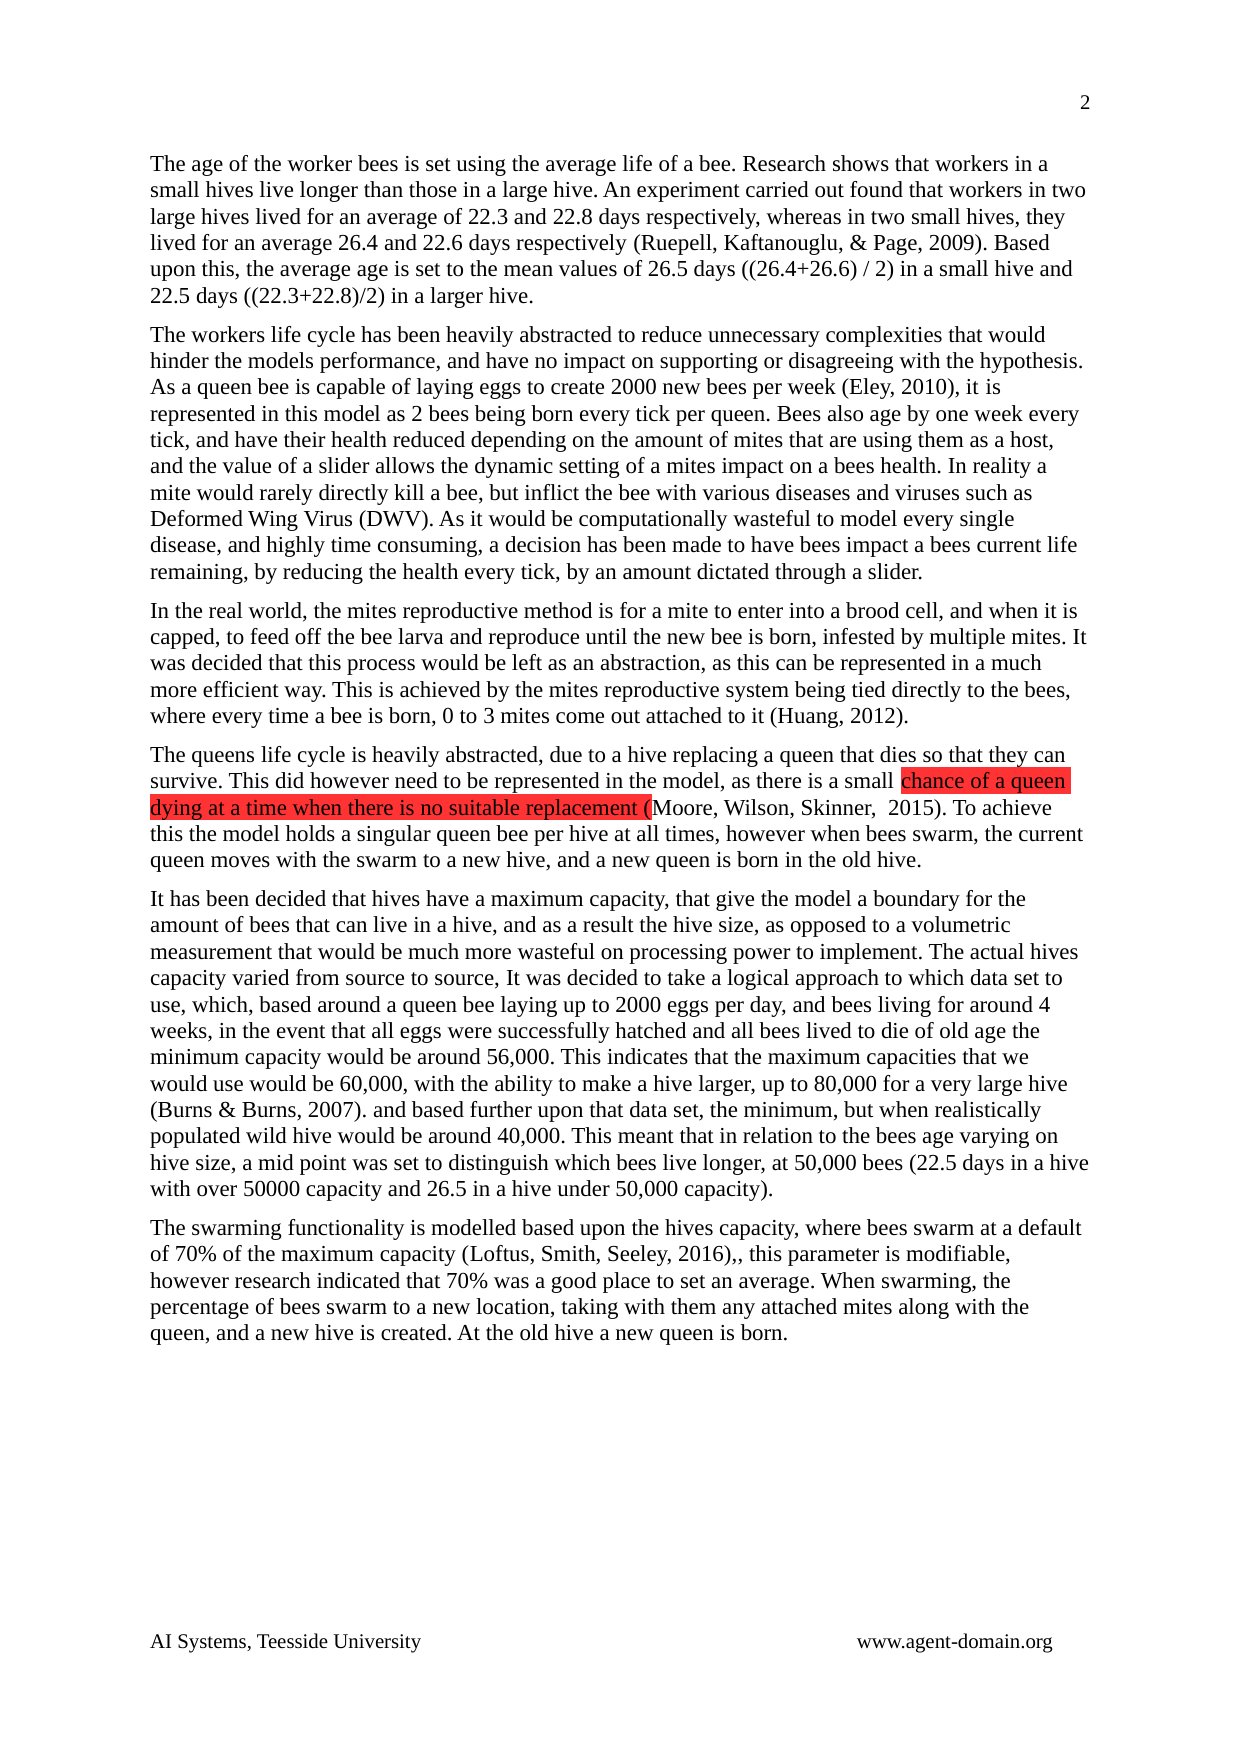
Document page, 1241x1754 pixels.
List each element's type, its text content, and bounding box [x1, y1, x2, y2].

text The swarming functionality is modelled based upon the hives capacity, where bees swarm at a default of 70% of the maximum capacity (Loftus, Smith, Seeley, 2016),, this parameter is modifiable, however research indicated that 70% was a good place to set an average. When swarming, the percentage of bees swarm to a new location, taking with them any attached mites along with the queen, and a new hive is created. At the old hive a new queen is born. [150, 1214, 1090, 1346]
text The queens life cycle is heavily abstracted, due to a hive replacing a queen that dies so that they can survive. This did however need to be represented in the model, as there is a small chance of a queen dying at a time when there is no suitable replacement (Moore, Wilson, Skinner, 2015). To achieve this the model holds a singular queen bee per hive at all times, however when bees swarm, the current queen moves with the swarm to a new hive, and a new queen is born in the old hive. [150, 741, 1090, 873]
text The workers life cycle has been heavily abstracted to reduce unnecessary complexities that would hinder the models performance, and have no impact on supporting or disagreeing with the hypothesis. As a queen bee is capable of laying eggs to create 2000 new bees per week (Eley, 2010), it is represented in this model as 2 bees being born every tick per queen. Bees also age by one week every tick, and have their health reduced depending on the amount of mites that are using them as a host, and the value of a slider allows the dynamic setting of a mites impact on a bees health. In reality a mite would rarely directly kill a bee, but inflict the bee with various diseases and viruses such as Deformed Wing Virus (DWV). As it would be computationally wasteful to model every single disease, and highly time consuming, a decision has been made to have bees impact a bees current life remaining, by reducing the health every tick, by an amount dictated through a slider. [150, 321, 1090, 584]
text The age of the worker bees is set using the average life of a bee. Research shows that workers in a small hives live longer than those in a large hive. An experiment carried out found that workers in two large hives lived for an average of 22.3 and 22.8 days respectively, whereas in two small hives, they lived for an average 26.4 and 22.6 days respectively (Ruepell, Kaftanouglu, & Page, 2009). Based upon this, the average age is set to the mean values of 26.5 days ((26.4+26.6) / 2) in a small hive and 22.5 days ((22.3+22.8)/2) in a larger hive. [150, 150, 1090, 308]
text It has been decided that hives have a maximum capacity, that give the model a boundary for the amount of bees that can live in a hive, and as a result the hive size, as opposed to a volumetric measurement that would be much more wasteful on processing power to implement. The actual hives capacity varied from source to source, It was decided to take a logical approach to which data set to use, which, based around a queen bee laying up to 2000 eggs per day, and bees living for around 4 weeks, in the event that all eggs were successfully hatched and all bees lived to die of old age the minimum capacity would be around 56,000. This indicates that the maximum capacities that we would use would be 60,000, with the ability to make a hive larger, up to 80,000 for a very large hive (Burns & Burns, 2007). and based further upon that data set, the minimum, but when realistically populated wild hive would be around 40,000. This meant that in relation to the bees age varying on hive size, a mid point was set to distinguish which bees live longer, at 50,000 bees (22.5 days in a hive with over 50000 capacity and 26.5 in a hive under 50,000 capacity). [150, 885, 1090, 1201]
text In the real world, the mites reproductive method is for a mite to enter into a brood cell, and when it is capped, to feed off the bee larva and reproduce until the new bee is born, infested by multiple mites. It was decided that this process would be left as an abstraction, as this can be represented in a much more efficient way. This is achieved by the mites reproductive system being tied directly to the bees, where every time a bee is born, 0 to 3 mites come out attached to it (Huang, 2012). [150, 597, 1090, 728]
